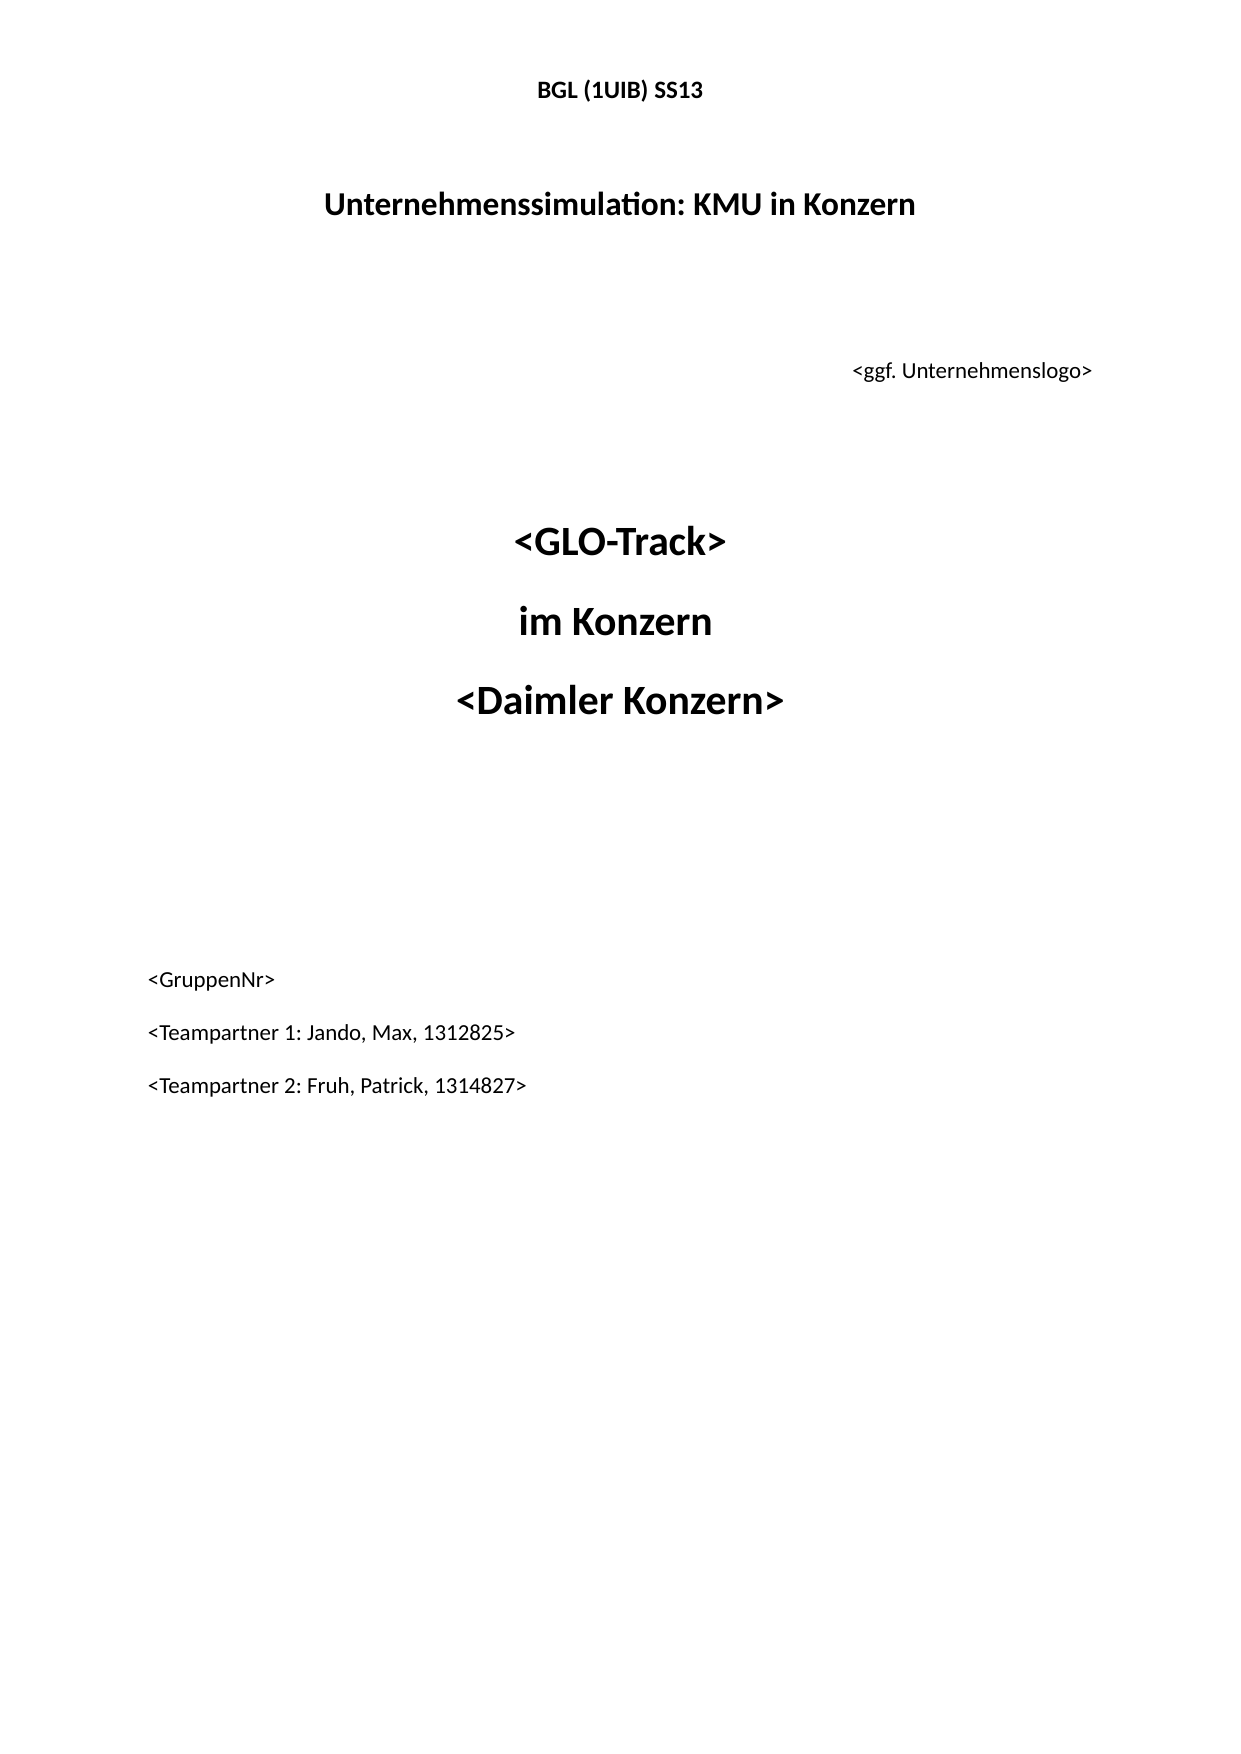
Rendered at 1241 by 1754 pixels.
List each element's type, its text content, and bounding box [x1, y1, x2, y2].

text Unternehmenssimulation: KMU in Konzern [148, 183, 1093, 223]
text <Daimler Konzern> [148, 674, 1093, 725]
text <Teampartner 2: Fruh, Patrick, 1314827> [148, 1071, 1093, 1099]
text im Konzern [148, 594, 1093, 645]
text <ggf. Unternehmenslogo> [148, 356, 1093, 384]
text <GruppenNr> [148, 965, 1093, 993]
text <Teampartner 1: Jando, Max, 1312825> [148, 1018, 1093, 1046]
text BGL (1UIB) SS13 [148, 74, 1093, 104]
text <GLO-Track> [148, 515, 1093, 566]
